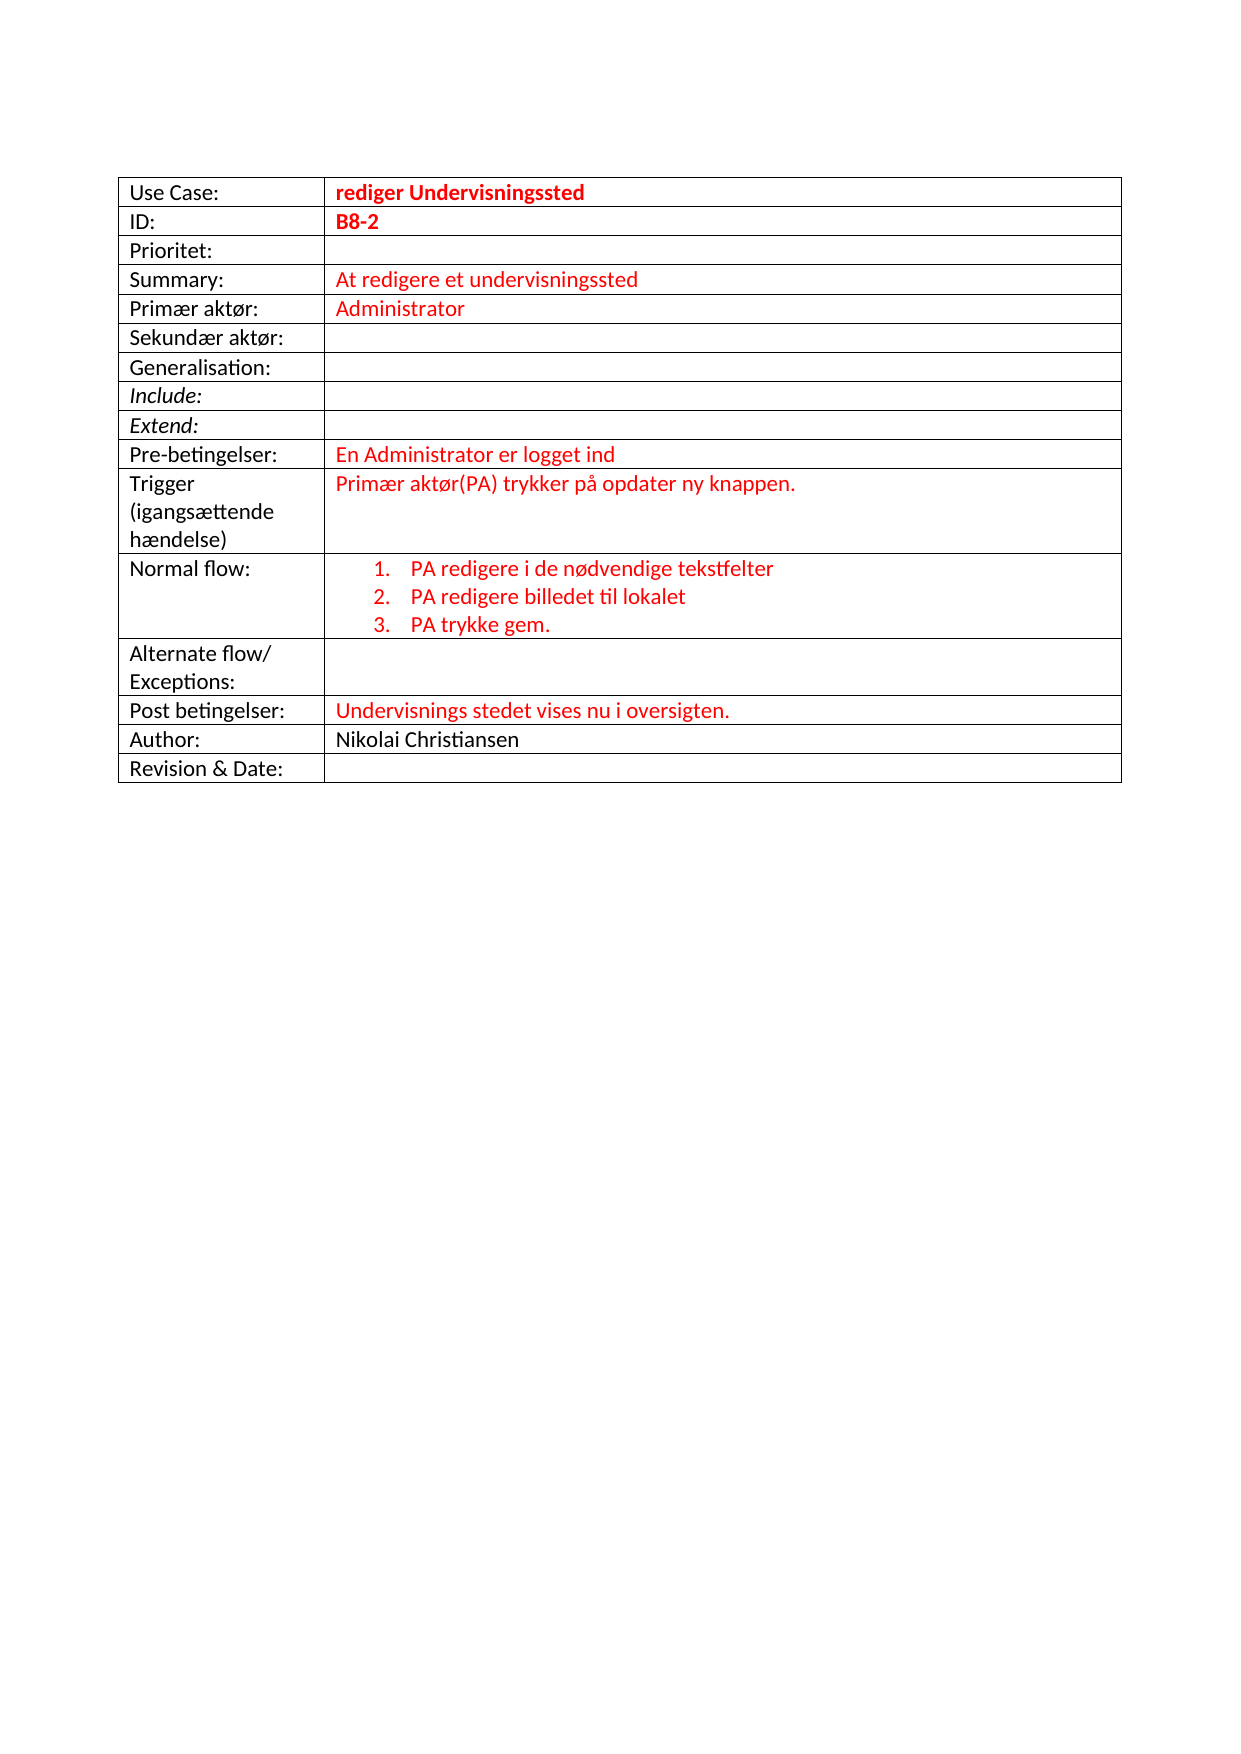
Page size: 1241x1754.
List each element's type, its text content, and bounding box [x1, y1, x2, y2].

table_cell Include: [119, 382, 324, 410]
table_cell Alternate flow/ Exceptions: [119, 639, 324, 695]
table_cell Primær aktør(PA) trykker på opdater ny knappen. [325, 469, 1121, 553]
table_header rediger Undervisningssted [325, 178, 1121, 206]
table_cell ID: [119, 207, 324, 235]
table_cell [325, 639, 1121, 695]
table_cell Undervisnings stedet vises nu i oversigten. [325, 696, 1121, 724]
table_cell Revision & Date: [119, 754, 324, 782]
table_cell PA redigere i de nødvendige tekstfelter PA redigere billedet til lokalet PA trykke gem. [325, 554, 1121, 638]
table_cell Normal flow: [119, 554, 324, 638]
table_cell Extend: [119, 411, 324, 439]
table_cell Sekundær aktør: [119, 324, 324, 352]
table_cell [325, 382, 1121, 410]
table_header Use Case: [119, 178, 324, 206]
table_cell At redigere et undervisningssted [325, 265, 1121, 293]
table_cell Generalisation: [119, 353, 324, 381]
table_cell [325, 754, 1121, 782]
table_cell Primær aktør: [119, 295, 324, 322]
table_cell Pre-betingelser: [119, 440, 324, 468]
table_cell [325, 411, 1121, 439]
table_cell Author: [119, 725, 324, 753]
table_cell [325, 324, 1121, 352]
table_cell Nikolai Christiansen [325, 725, 1121, 753]
table_cell [325, 236, 1121, 264]
table_cell Post betingelser: [119, 696, 324, 724]
table_cell Prioritet: [119, 236, 324, 264]
table_cell Administrator [325, 295, 1121, 322]
table_cell En Administrator er logget ind [325, 440, 1121, 468]
table_cell Trigger (igangsættende hændelse) [119, 469, 324, 553]
table_cell Summary: [119, 265, 324, 293]
table_cell [325, 353, 1121, 381]
table_cell B8-2 [325, 207, 1121, 235]
